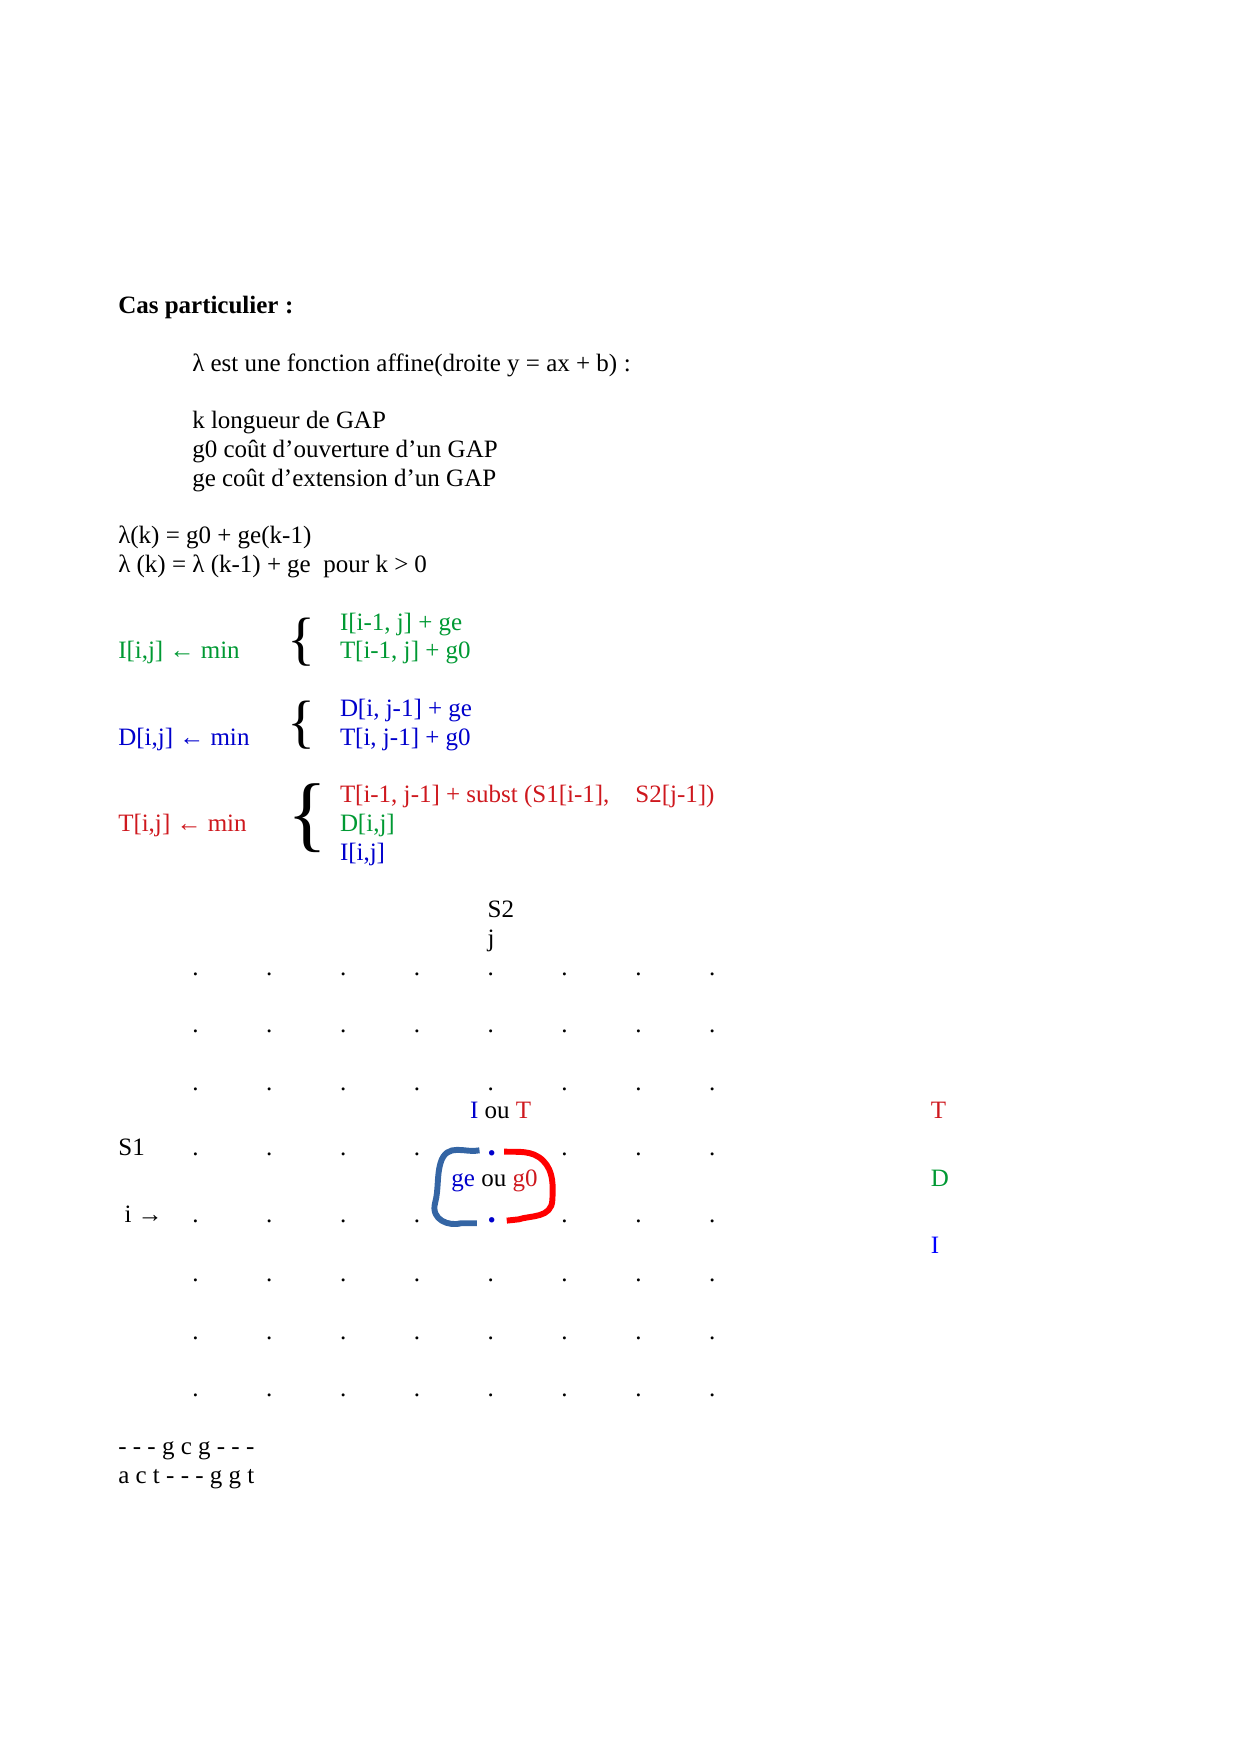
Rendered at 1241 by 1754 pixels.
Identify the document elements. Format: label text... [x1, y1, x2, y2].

text ge coût d’extension d’un GAP [118, 463, 1122, 492]
text g0 coût d’ouverture d’un GAP [118, 434, 1122, 463]
text ge ou g0 [441, 1163, 549, 1191]
text . . . . . . . . [118, 1009, 1122, 1038]
text λ (k) = λ (k-1) + ge pour k > 0 [118, 549, 1122, 578]
text a c t - - - g g t [118, 1460, 1122, 1488]
text I ou T T [118, 1096, 1122, 1124]
text I[i-1, j] + ge [118, 607, 1122, 636]
text . . . . . . . . [118, 1067, 1122, 1096]
text . . . . . . . . [118, 1316, 1122, 1345]
text I[i,j] ← min T[i-1, j] + g0 [298, 636, 1122, 664]
text T[i,j] ← min D[i,j] [118, 808, 303, 837]
text Cas particulier : [118, 291, 1122, 319]
text . . . . . . . . [118, 1258, 1122, 1287]
text . . . . . . . . [118, 952, 1122, 981]
text . . . . . . . . [118, 1373, 1122, 1402]
text D[i, j-1] + ge [118, 693, 1122, 722]
text i → . . . . . . . . [118, 1191, 1122, 1230]
text D [550, 1163, 1122, 1191]
text j [118, 923, 1122, 952]
text I[i,j] ← min T[i-1, j] + g0 [118, 636, 300, 664]
text I[i,j] [118, 837, 1122, 866]
text T[i,j] ← min D[i,j] [302, 808, 1122, 837]
text λ(k) = g0 + ge(k-1) [118, 521, 1122, 549]
text D[i,j] ← min T[i, j-1] + g0 [118, 722, 1122, 751]
text [118, 1163, 437, 1191]
text T[i-1, j-1] + subst (S1[i-1], S2[j-1]) [118, 779, 1122, 808]
text - - - g c g - - - [118, 1431, 1122, 1460]
text I [118, 1230, 1122, 1258]
text λ est une fonction affine(droite y = ax + b) : [118, 348, 1122, 377]
text S1 . . . . . . . . [118, 1124, 1122, 1163]
text k longueur de GAP [118, 406, 1122, 434]
text S2 [118, 894, 1122, 923]
